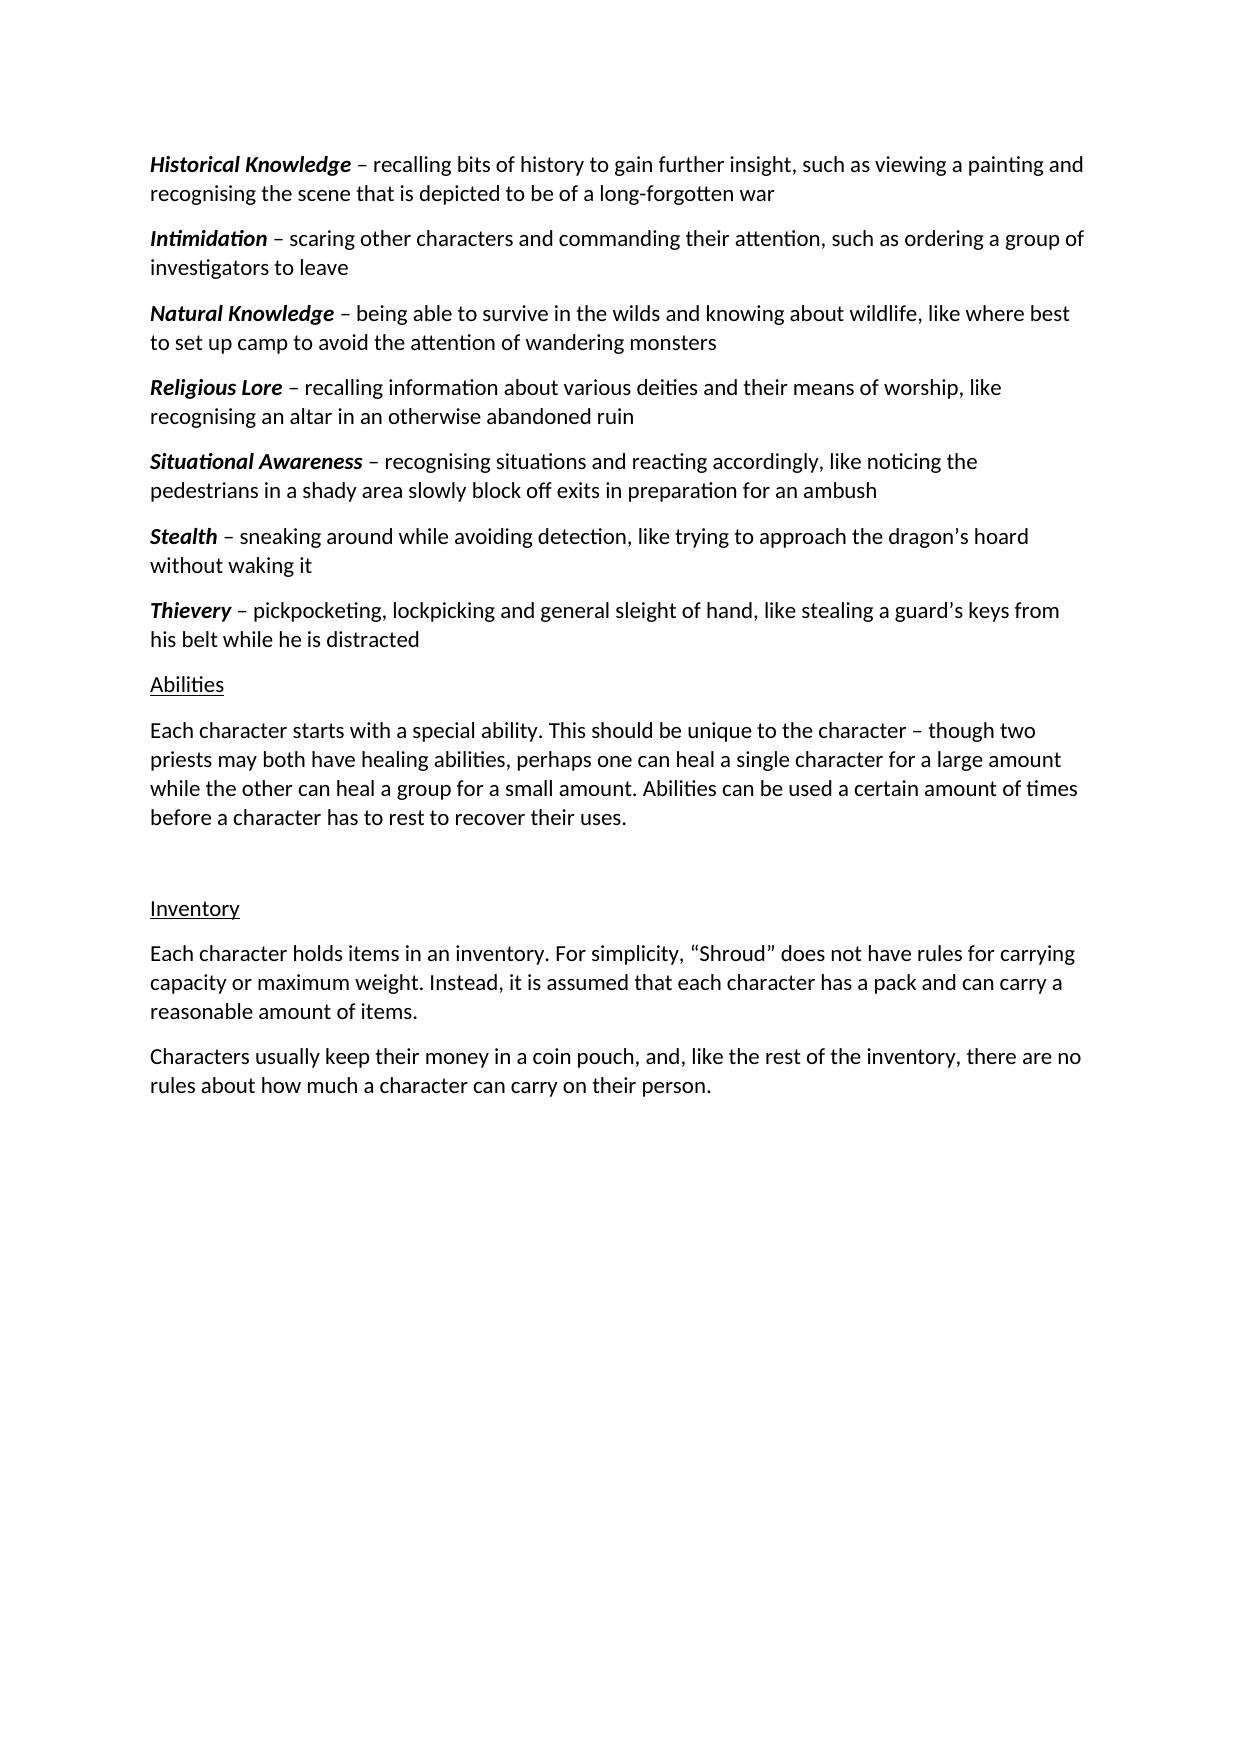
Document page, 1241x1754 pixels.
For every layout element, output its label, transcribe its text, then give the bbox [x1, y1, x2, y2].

text Thievery – pickpocketing, lockpicking and general sleight of hand, like stealing a guard’s keys from his belt while he is distracted [150, 596, 1090, 653]
text Each character starts with a special ability. This should be unique to the character – though two priests may both have healing abilities, perhaps one can heal a single character for a large amount while the other can heal a group for a small amount. Abilities can be used a certain amount of times before a character has to rest to recover their uses. [150, 716, 1090, 831]
text Intimidation – scaring other characters and commanding their attention, such as ordering a group of investigators to leave [150, 224, 1090, 281]
text Natural Knowledge – being able to survive in the wilds and knowing about wildlife, like where best to set up camp to avoid the attention of wandering monsters [150, 299, 1090, 356]
text Inventory [150, 894, 1090, 922]
text Religious Lore – recalling information about various deities and their means of worship, like recognising an altar in an otherwise abandoned ruin [150, 373, 1090, 430]
text Characters usually keep their money in a coin pouch, and, like the rest of the inventory, there are no rules about how much a character can carry on their person. [150, 1042, 1090, 1099]
text Stealth – sneaking around while avoiding detection, like trying to approach the dragon’s hoard without waking it [150, 522, 1090, 579]
text Abilities [150, 671, 1090, 699]
text Situational Awareness – recognising situations and reacting accordingly, like noticing the pedestrians in a shady area slowly block off exits in preparation for an ambush [150, 447, 1090, 504]
text Historical Knowledge – recalling bits of history to gain further insight, such as viewing a painting and recognising the scene that is depicted to be of a long-forgotten war [150, 150, 1090, 207]
text Each character holds items in an inventory. For simplicity, “Shroud” does not have rules for carrying capacity or maximum weight. Instead, it is assumed that each character has a pack and can carry a reasonable amount of items. [150, 939, 1090, 1025]
